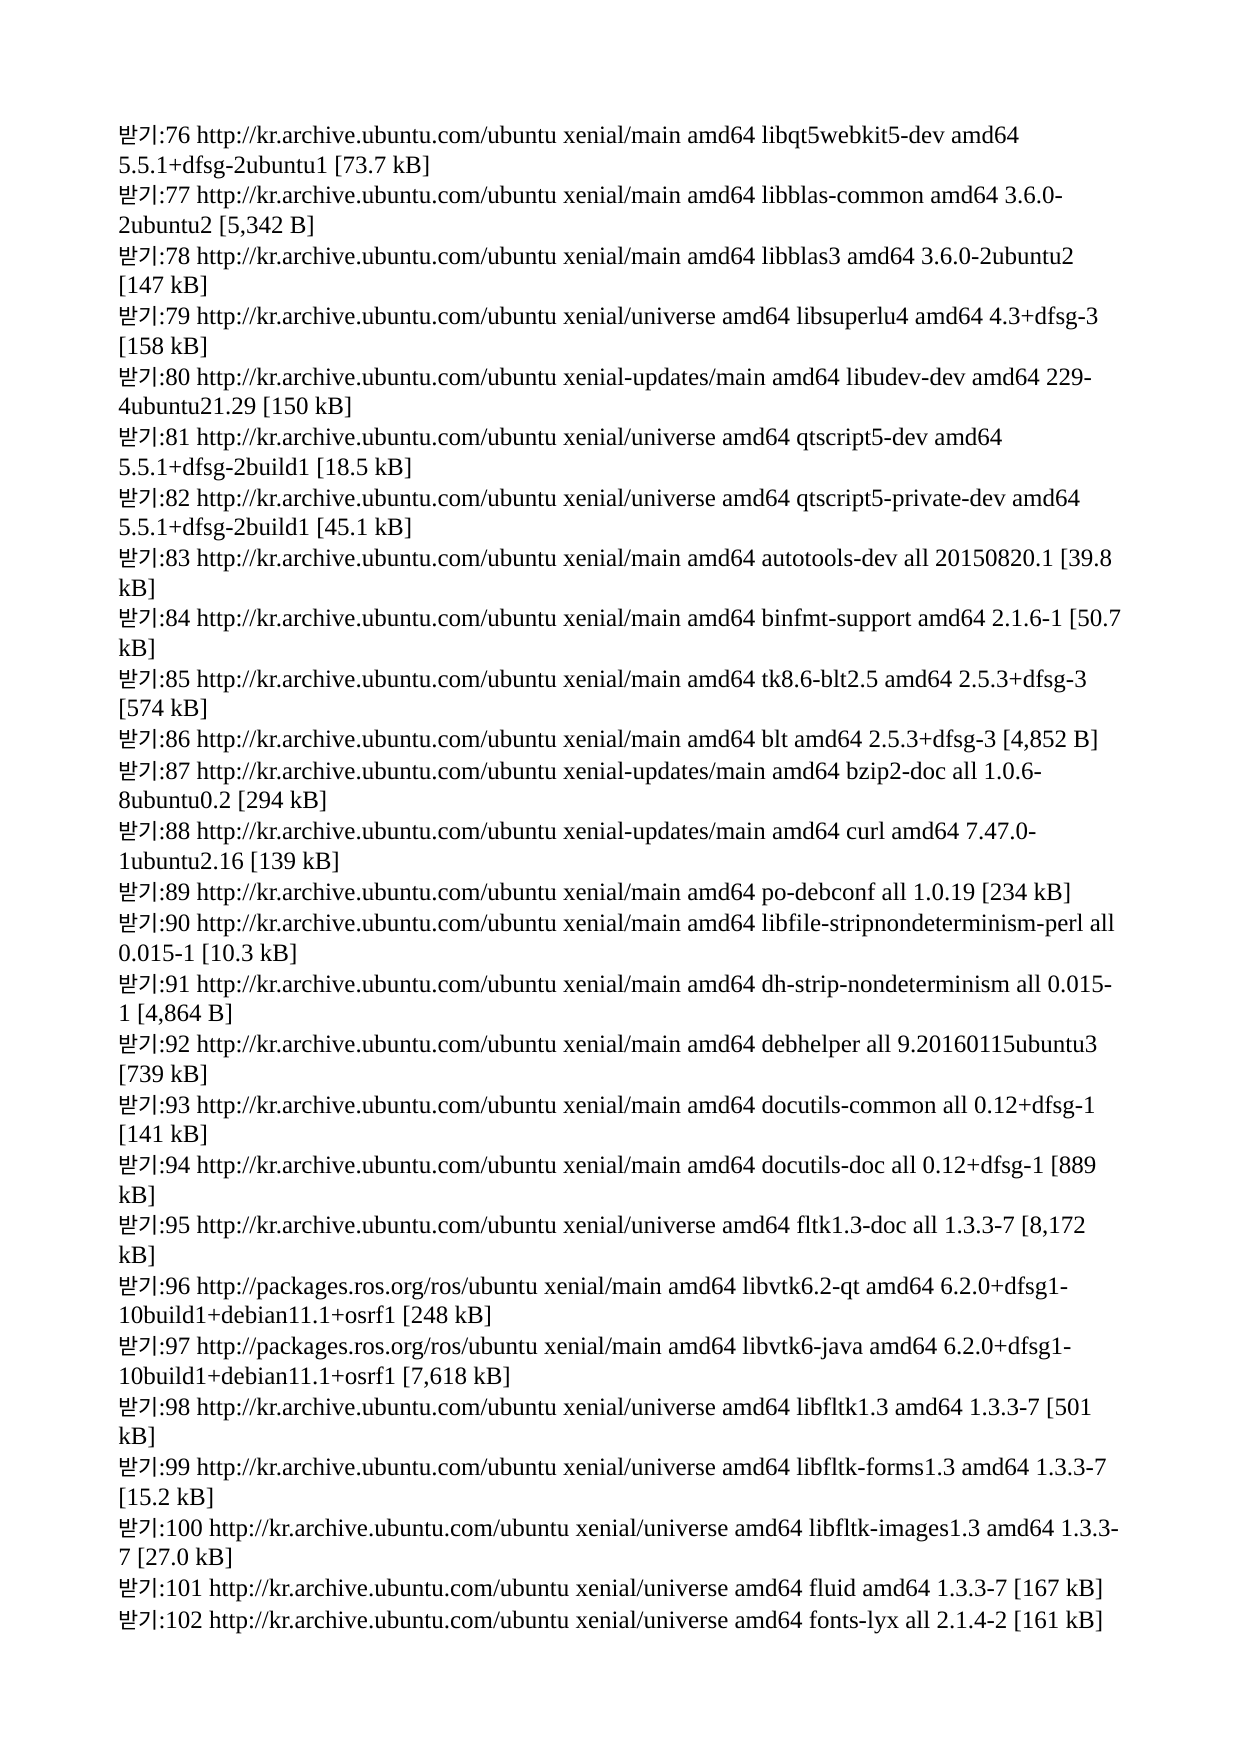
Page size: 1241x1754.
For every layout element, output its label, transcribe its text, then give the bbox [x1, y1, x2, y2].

text 받기:89 http://kr.archive.ubuntu.com/ubuntu xenial/main amd64 po-debconf all 1.0.19 [234 kB] [118, 875, 1122, 906]
text 받기:83 http://kr.archive.ubuntu.com/ubuntu xenial/main amd64 autotools-dev all 20150820.1 [39.8 kB] [118, 541, 1122, 601]
text 받기:101 http://kr.archive.ubuntu.com/ubuntu xenial/universe amd64 fluid amd64 1.3.3-7 [167 kB] [118, 1571, 1122, 1603]
text 받기:76 http://kr.archive.ubuntu.com/ubuntu xenial/main amd64 libqt5webkit5-dev amd64 5.5.1+dfsg-2ubuntu1 [73.7 kB] [118, 118, 1122, 178]
text 받기:88 http://kr.archive.ubuntu.com/ubuntu xenial-updates/main amd64 curl amd64 7.47.0-1ubuntu2.16 [139 kB] [118, 814, 1122, 875]
text 받기:77 http://kr.archive.ubuntu.com/ubuntu xenial/main amd64 libblas-common amd64 3.6.0-2ubuntu2 [5,342 B] [118, 178, 1122, 239]
text 받기:82 http://kr.archive.ubuntu.com/ubuntu xenial/universe amd64 qtscript5-private-dev amd64 5.5.1+dfsg-2build1 [45.1 kB] [118, 481, 1122, 541]
text 받기:84 http://kr.archive.ubuntu.com/ubuntu xenial/main amd64 binfmt-support amd64 2.1.6-1 [50.7 kB] [118, 601, 1122, 662]
text 받기:93 http://kr.archive.ubuntu.com/ubuntu xenial/main amd64 docutils-common all 0.12+dfsg-1 [141 kB] [118, 1088, 1122, 1148]
text 받기:85 http://kr.archive.ubuntu.com/ubuntu xenial/main amd64 tk8.6-blt2.5 amd64 2.5.3+dfsg-3 [574 kB] [118, 662, 1122, 722]
text 받기:92 http://kr.archive.ubuntu.com/ubuntu xenial/main amd64 debhelper all 9.20160115ubuntu3 [739 kB] [118, 1027, 1122, 1088]
text 받기:100 http://kr.archive.ubuntu.com/ubuntu xenial/universe amd64 libfltk-images1.3 amd64 1.3.3-7 [27.0 kB] [118, 1511, 1122, 1571]
text 받기:81 http://kr.archive.ubuntu.com/ubuntu xenial/universe amd64 qtscript5-dev amd64 5.5.1+dfsg-2build1 [18.5 kB] [118, 420, 1122, 481]
text 받기:90 http://kr.archive.ubuntu.com/ubuntu xenial/main amd64 libfile-stripnondeterminism-perl all 0.015-1 [10.3 kB] [118, 906, 1122, 967]
text 받기:91 http://kr.archive.ubuntu.com/ubuntu xenial/main amd64 dh-strip-nondeterminism all 0.015-1 [4,864 B] [118, 967, 1122, 1027]
text 받기:102 http://kr.archive.ubuntu.com/ubuntu xenial/universe amd64 fonts-lyx all 2.1.4-2 [161 kB] [118, 1603, 1122, 1634]
text 받기:95 http://kr.archive.ubuntu.com/ubuntu xenial/universe amd64 fltk1.3-doc all 1.3.3-7 [8,172 kB] [118, 1208, 1122, 1269]
text 받기:96 http://packages.ros.org/ros/ubuntu xenial/main amd64 libvtk6.2-qt amd64 6.2.0+dfsg1-10build1+debian11.1+osrf1 [248 kB] [118, 1269, 1122, 1329]
text 받기:80 http://kr.archive.ubuntu.com/ubuntu xenial-updates/main amd64 libudev-dev amd64 229-4ubuntu21.29 [150 kB] [118, 360, 1122, 420]
text 받기:94 http://kr.archive.ubuntu.com/ubuntu xenial/main amd64 docutils-doc all 0.12+dfsg-1 [889 kB] [118, 1148, 1122, 1208]
text 받기:87 http://kr.archive.ubuntu.com/ubuntu xenial-updates/main amd64 bzip2-doc all 1.0.6-8ubuntu0.2 [294 kB] [118, 754, 1122, 814]
text 받기:79 http://kr.archive.ubuntu.com/ubuntu xenial/universe amd64 libsuperlu4 amd64 4.3+dfsg-3 [158 kB] [118, 299, 1122, 360]
text 받기:98 http://kr.archive.ubuntu.com/ubuntu xenial/universe amd64 libfltk1.3 amd64 1.3.3-7 [501 kB] [118, 1390, 1122, 1450]
text 받기:99 http://kr.archive.ubuntu.com/ubuntu xenial/universe amd64 libfltk-forms1.3 amd64 1.3.3-7 [15.2 kB] [118, 1450, 1122, 1511]
text 받기:78 http://kr.archive.ubuntu.com/ubuntu xenial/main amd64 libblas3 amd64 3.6.0-2ubuntu2 [147 kB] [118, 239, 1122, 299]
text 받기:97 http://packages.ros.org/ros/ubuntu xenial/main amd64 libvtk6-java amd64 6.2.0+dfsg1-10build1+debian11.1+osrf1 [7,618 kB] [118, 1329, 1122, 1390]
text 받기:86 http://kr.archive.ubuntu.com/ubuntu xenial/main amd64 blt amd64 2.5.3+dfsg-3 [4,852 B] [118, 722, 1122, 754]
